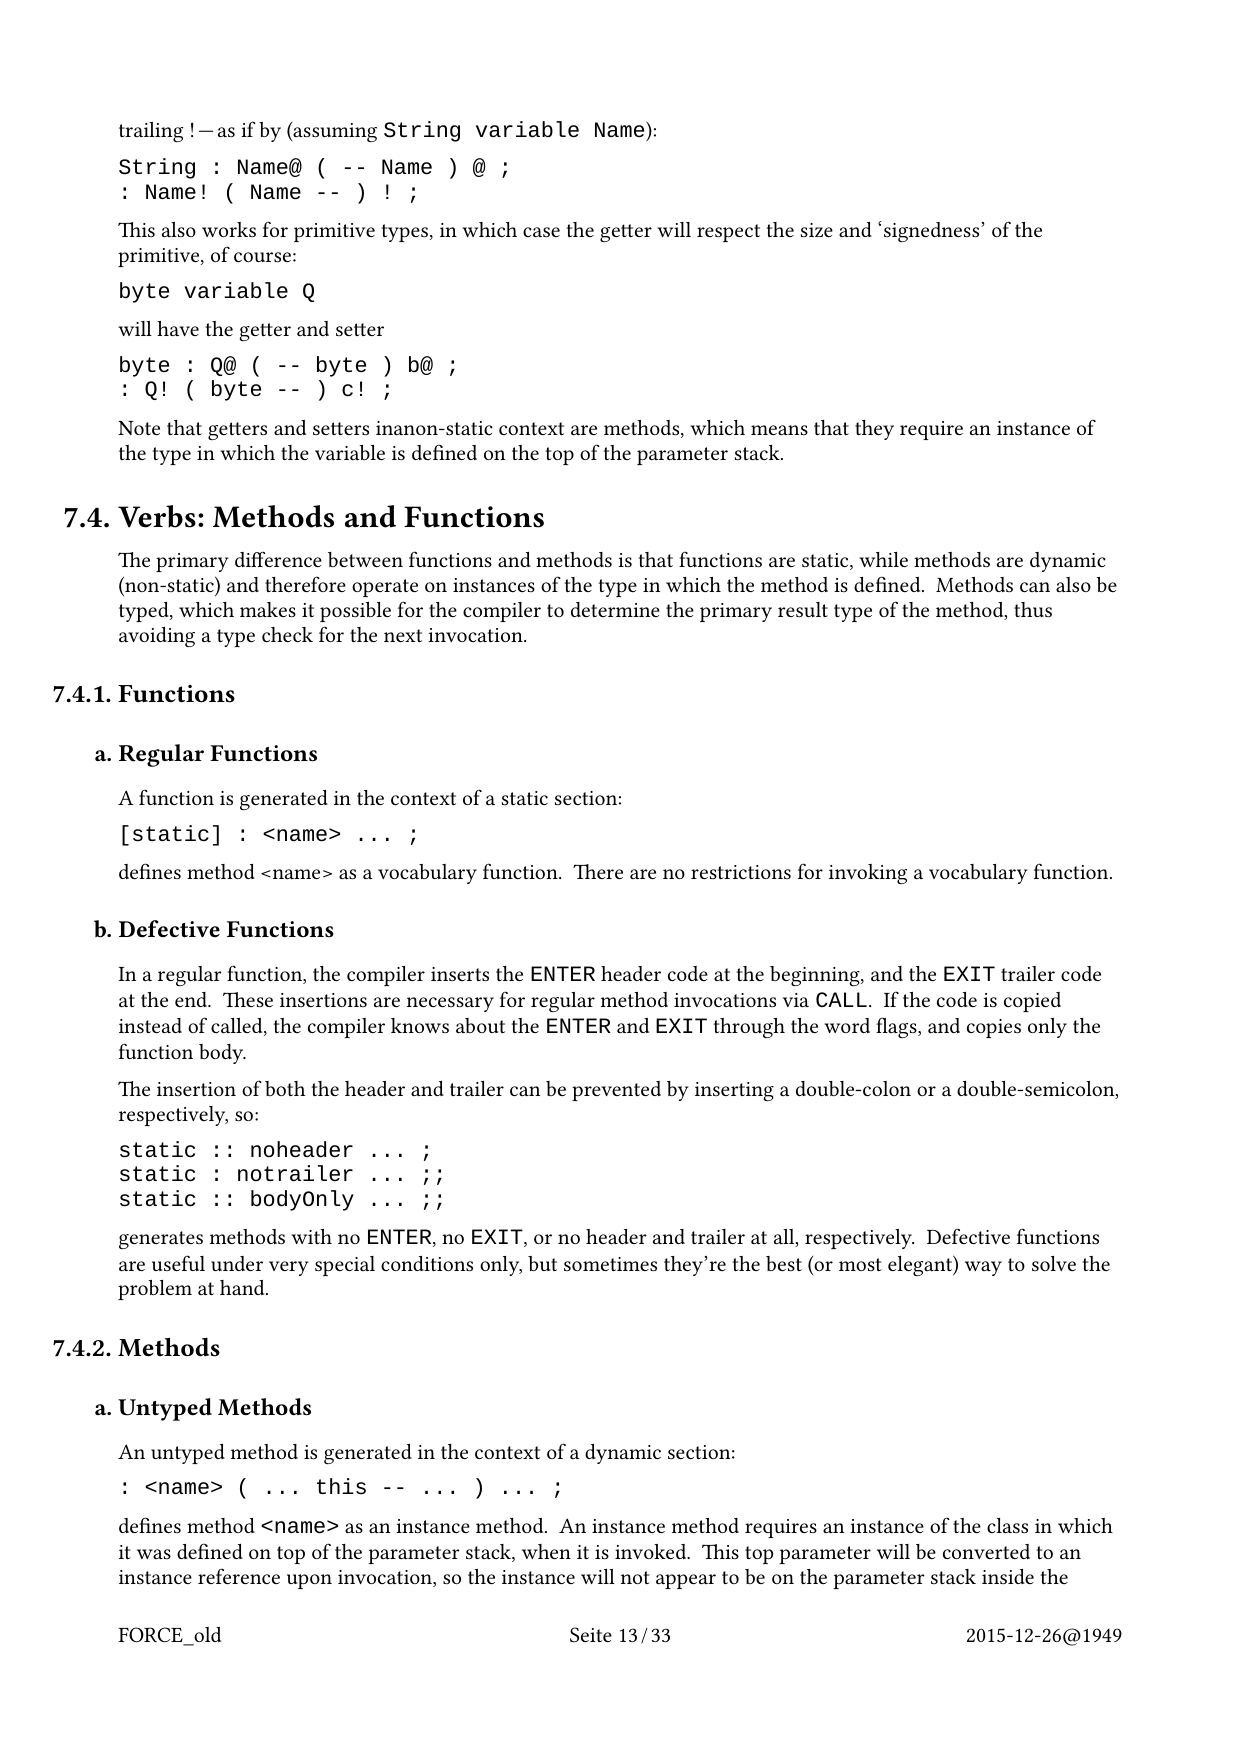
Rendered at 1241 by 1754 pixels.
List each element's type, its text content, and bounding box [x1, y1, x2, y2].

subtitle Regular Functions [118, 740, 1122, 767]
text will have the getter and setter [118, 317, 1122, 342]
text defines method <name> as an instance method. An instance method requires an instance of the class in which it was defined on top of the parameter stack, when it is invoked. This top parameter will be converted to an instance reference upon invocation, so the instance will not appear to be on the parameter stack inside the [118, 1513, 1122, 1589]
subtitle Untyped Methods [118, 1394, 1122, 1421]
text byte variable Q [118, 280, 1122, 305]
text : <name> ( ... this -- ... ) ... ; [118, 1477, 1122, 1501]
text trailing ! — as if by (assuming String variable Name): [118, 118, 1122, 144]
text byte : Q@ ( -- byte ) b@ ; : Q! ( byte -- ) c! ; [118, 354, 1122, 403]
text In a regular function, the compiler inserts the ENTER header code at the beginning, and the EXIT trailer code at the end. These insertions are necessary for regular method invocations via CALL. If the code is copied instead of called, the compiler knows about the ENTER and EXIT through the word flags, and copies only the function body. [118, 961, 1122, 1065]
text generates methods with no ENTER, no EXIT, or no header and trailer at all, respectively. Defective functions are useful under very special conditions only, but sometimes they’re the best (or most elegant) way to solve the problem at hand. [118, 1225, 1122, 1301]
text static :: noheader ... ; static : notrailer ... ;; static :: bodyOnly ... ;; [118, 1139, 1122, 1213]
text Note that getters and setters inanon-static context are methods, which means that they require an instance of the type in which the variable is defined on the top of the parameter stack. [118, 415, 1122, 465]
subtitle Defective Functions [118, 916, 1122, 943]
subtitle Verbs: Methods and Functions [118, 500, 1122, 536]
text The insertion of both the header and trailer can be prevented by inserting a double-colon or a double-semicolon, respectively, so: [118, 1077, 1122, 1127]
text This also works for primitive types, in which case the getter will respect the size and ‘signedness’ of the primitive, of course: [118, 218, 1122, 268]
text String : Name@ ( -- Name ) @ ; : Name! ( Name -- ) ! ; [118, 156, 1122, 206]
subtitle Functions [118, 679, 1122, 709]
text [static] : <name> ... ; [118, 823, 1122, 847]
text The primary difference between functions and methods is that functions are static, while methods are dynamic (non-static) and therefore operate on instances of the type in which the method is defined. Methods can also be typed, which makes it possible for the compiler to determine the primary result type of the method, thus avoiding a type check for the next invocation. [118, 548, 1122, 647]
subtitle Methods [118, 1333, 1122, 1363]
text A function is generated in the context of a static section: [118, 786, 1122, 811]
text defines method <name> as a vocabulary function. There are no restrictions for invoking a vocabulary function. [118, 859, 1122, 884]
text An untyped method is generated in the context of a dynamic section: [118, 1439, 1122, 1464]
